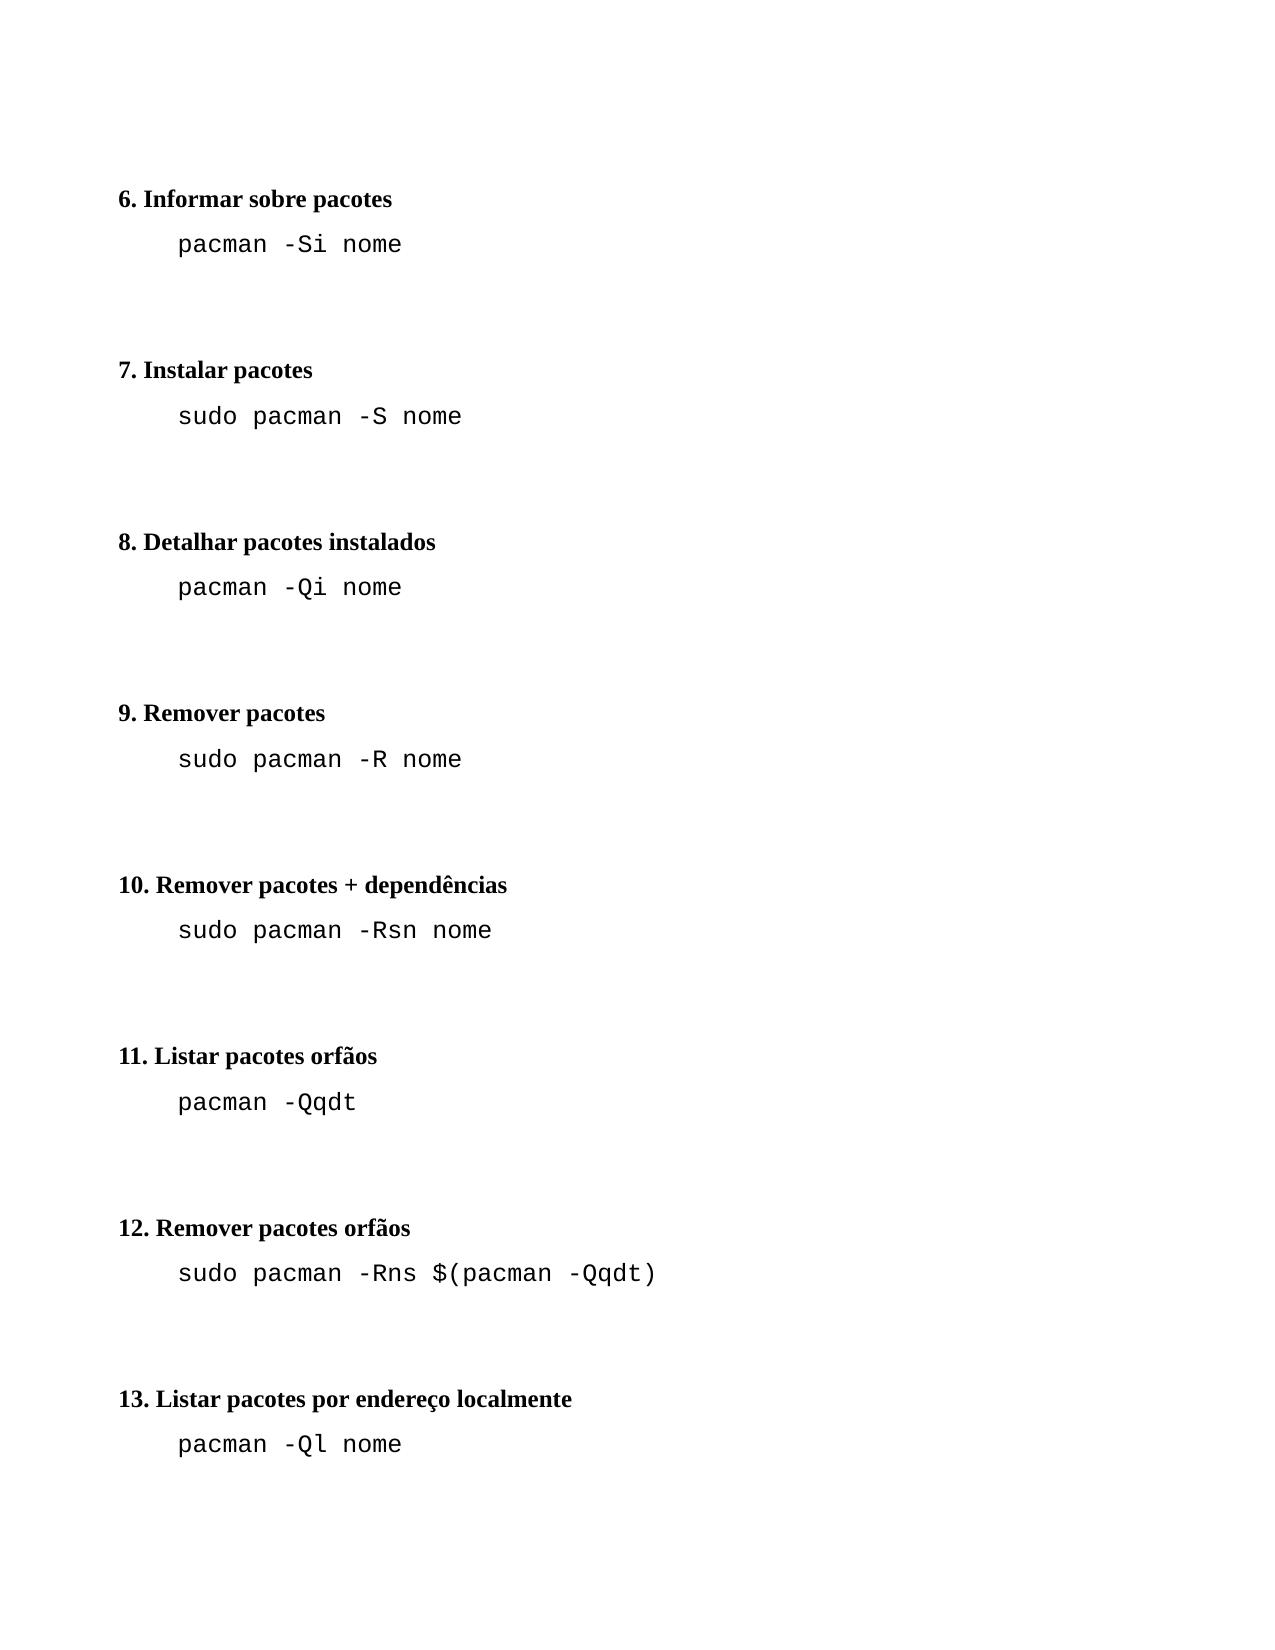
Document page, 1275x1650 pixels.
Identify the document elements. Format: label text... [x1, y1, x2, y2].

list pacman -Qi nome [177, 575, 1157, 603]
list pacman -Ql nome [177, 1432, 1157, 1460]
list sudo pacman -Rns $(pacman -Qqdt) [177, 1261, 1157, 1289]
text 11. Listar pacotes orfãos [118, 975, 1157, 1070]
text 8. Detalhar pacotes instalados [118, 461, 1157, 556]
text 7. Instalar pacotes [118, 289, 1157, 384]
list sudo pacman -R nome [177, 746, 1157, 774]
text 9. Remover pacotes [118, 632, 1157, 727]
list sudo pacman -Rsn nome [177, 918, 1157, 946]
text 6. Informar sobre pacotes [118, 118, 1157, 213]
list pacman -Si nome [177, 232, 1157, 260]
list pacman -Qqdt [177, 1089, 1157, 1117]
text 10. Remover pacotes + dependências [118, 804, 1157, 899]
text 12. Remover pacotes orfãos [118, 1147, 1157, 1242]
list sudo pacman -S nome [177, 403, 1157, 432]
text 13. Listar pacotes por endereço localmente [118, 1318, 1157, 1413]
